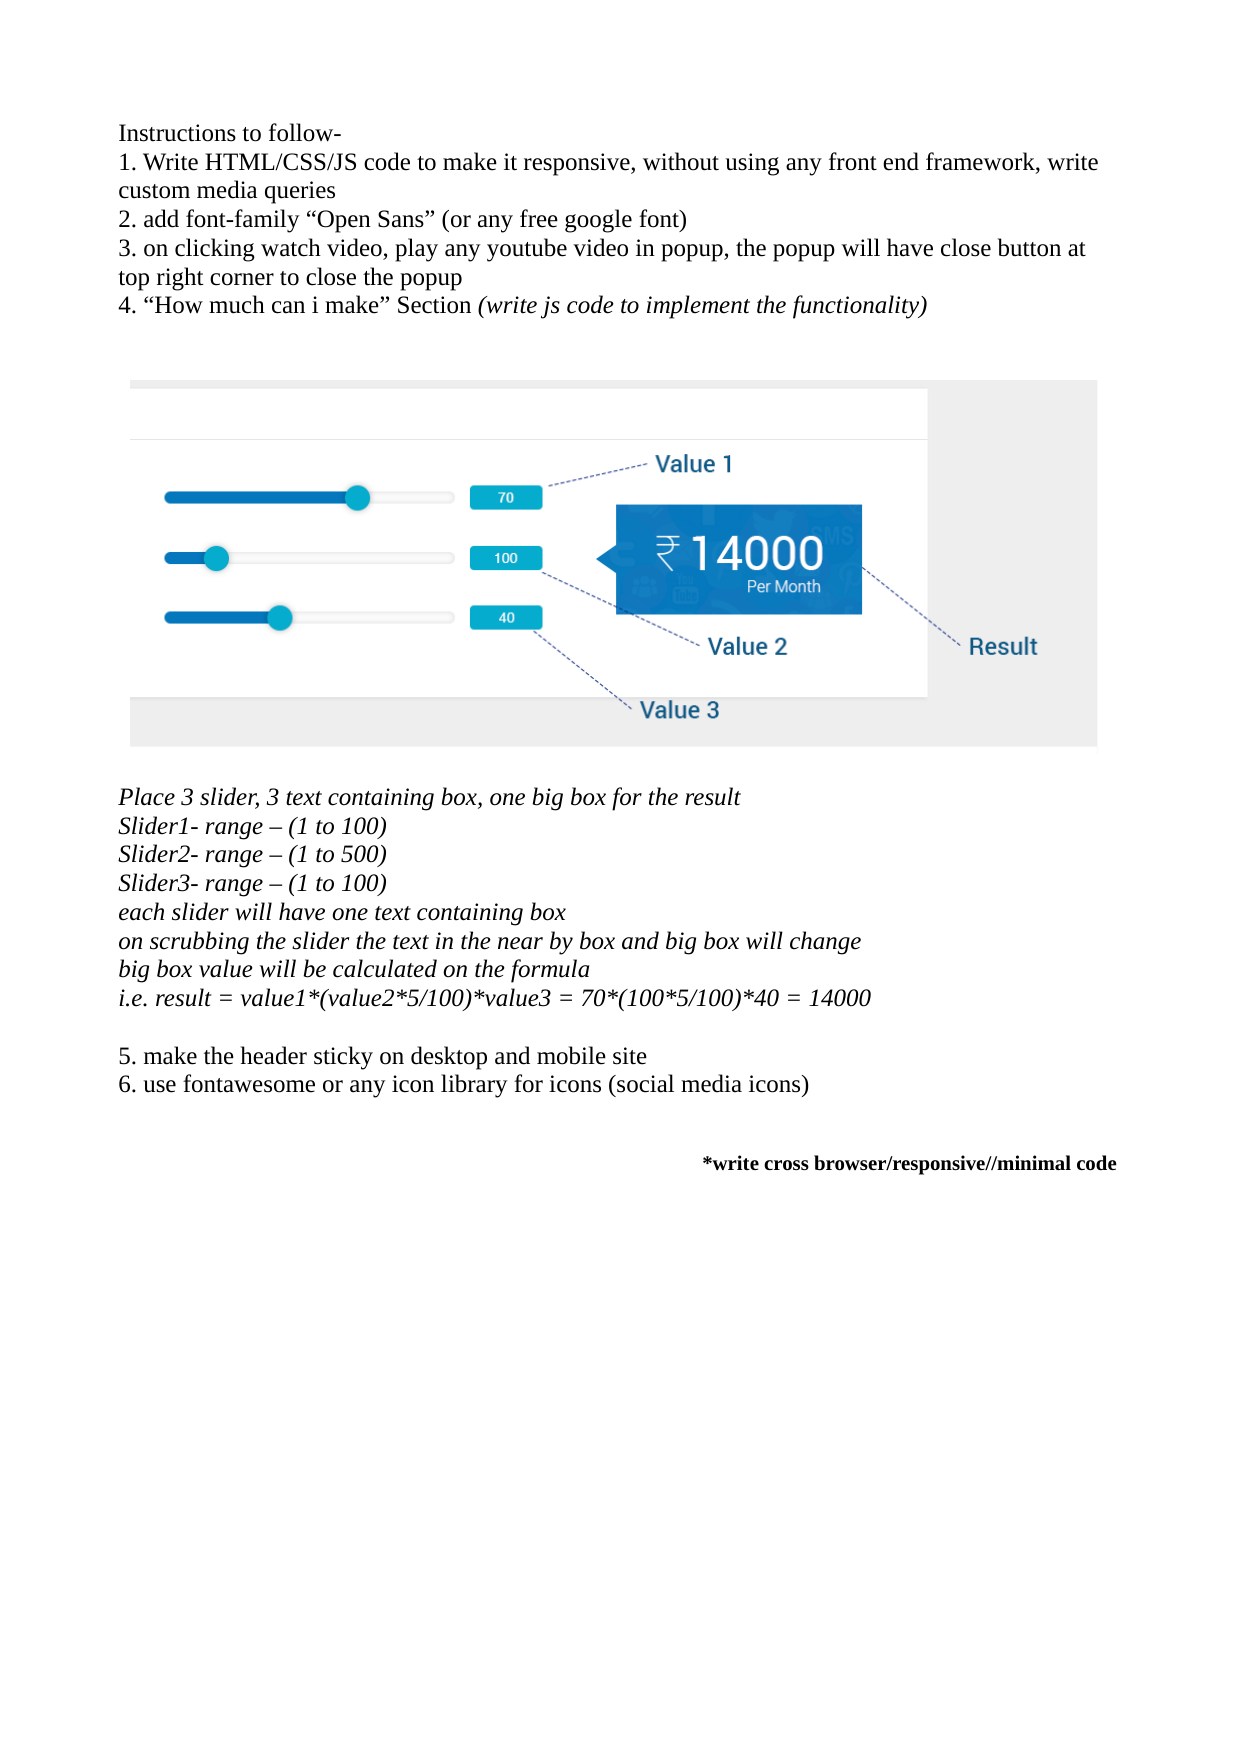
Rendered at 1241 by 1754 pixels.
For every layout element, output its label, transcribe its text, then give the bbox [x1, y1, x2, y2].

text Instructions to follow- [118, 118, 1122, 147]
text *write cross browser/responsive//minimal code [118, 1151, 1122, 1175]
text on scrubbing the slider the text in the near by box and big box will change [118, 926, 1122, 954]
text Place 3 slider, 3 text containing box, one big box for the result [118, 782, 1122, 811]
text 6. use fontawesome or any icon library for icons (social media icons) [118, 1069, 1122, 1098]
text 1. Write HTML/CSS/JS code to make it responsive, without using any front end framework, write custom media queries [118, 147, 1122, 204]
text i.e. result = value1*(value2*5/100)*value3 = 70*(100*5/100)*40 = 14000 [118, 983, 1122, 1012]
text 3. on clicking watch video, play any youtube video in popup, the popup will have close button at top right corner to close the popup [118, 233, 1122, 291]
text Slider3- range – (1 to 100) [118, 868, 1122, 897]
text each slider will have one text containing box [118, 897, 1122, 926]
text big box value will be calculated on the formula [118, 954, 1122, 983]
text Slider1- range – (1 to 100) [118, 811, 1122, 839]
text Slider2- range – (1 to 500) [118, 839, 1122, 868]
text 5. make the header sticky on desktop and mobile site [118, 1041, 1122, 1069]
text 4. “How much can i make” Section (write js code to implement the functionality) [118, 291, 1122, 319]
text 2. add font-family “Open Sans” (or any free google font) [118, 204, 1122, 233]
